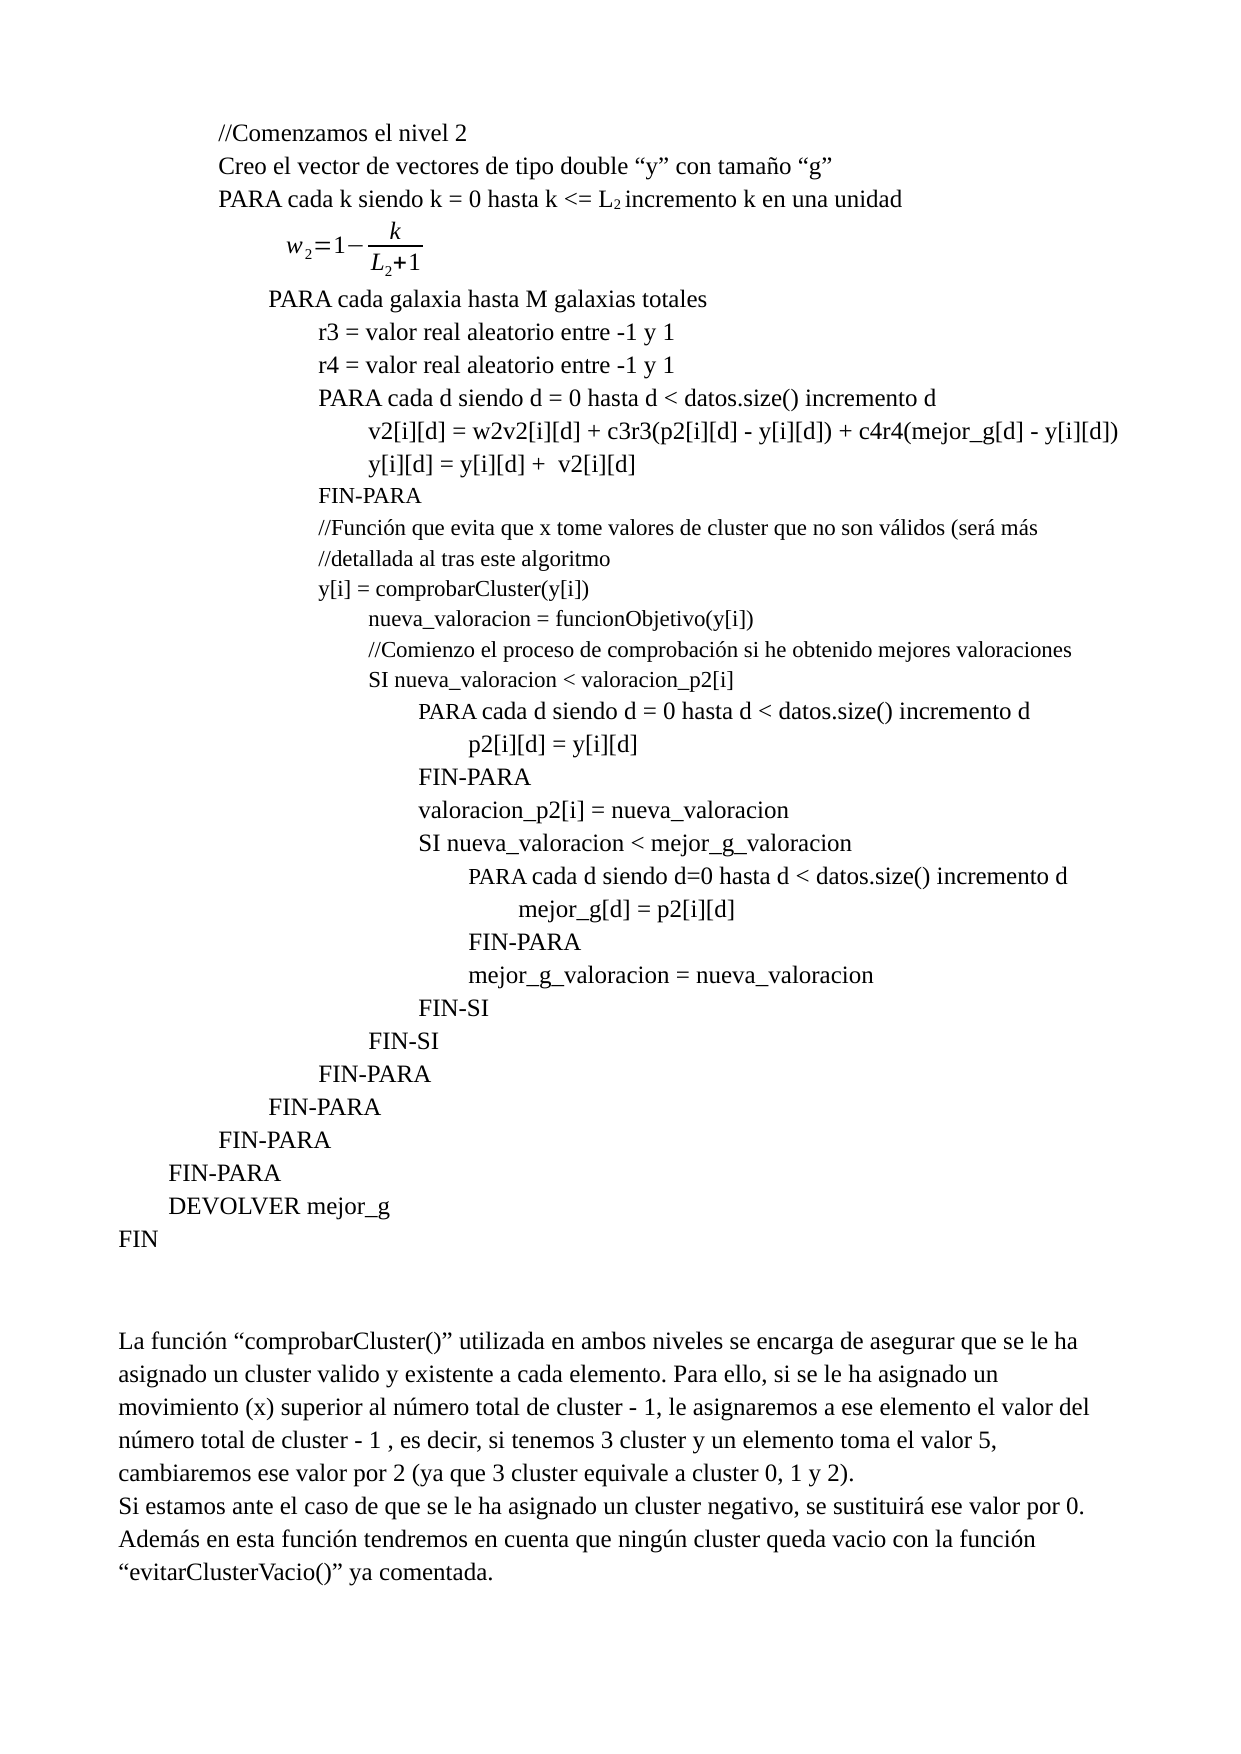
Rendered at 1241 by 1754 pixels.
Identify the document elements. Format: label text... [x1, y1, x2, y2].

text p2[i][d] = y[i][d] [118, 729, 1122, 758]
text v2[i][d] = w2v2[i][d] + c3r3(p2[i][d] - y[i][d]) + c4r4(mejor_g[d] - y[i][d]) [118, 416, 1122, 445]
text FIN-PARA [118, 482, 1122, 509]
text PARA cada d siendo d = 0 hasta d < datos.size() incremento d [118, 383, 1122, 412]
text FIN-PARA [118, 1059, 1122, 1088]
text La función “comprobarCluster()” utilizada en ambos niveles se encarga de asegurar que se le ha asignado un cluster valido y existente a cada elemento. Para ello, si se le ha asignado un movimiento (x) superior al número total de cluster - 1, le asignaremos a ese elemento el valor del número total de cluster - 1 , es decir, si tenemos 3 cluster y un elemento toma el valor 5, cambiaremos ese valor por 2 (ya que 3 cluster equivale a cluster 0, 1 y 2). Si estamos ante el caso de que se le ha asignado un cluster negativo, se sustituirá ese valor por 0. Además en esta función tendremos en cuenta que ningún cluster queda vacio con la función “evitarClusterVacio()” ya comentada. [118, 1326, 1122, 1586]
text SI nueva_valoracion < valoracion_p2[i] [118, 666, 1122, 692]
text valoracion_p2[i] = nueva_valoracion [118, 795, 1122, 824]
text //Comenzamos el nivel 2 [118, 118, 1122, 147]
text Creo el vector de vectores de tipo double “y” con tamaño “g” [118, 151, 1122, 180]
text FIN-SI [118, 993, 1122, 1022]
text mejor_g[d] = p2[i][d] [118, 894, 1122, 923]
text FIN-PARA [118, 927, 1122, 956]
text DEVOLVER mejor_g [118, 1191, 1122, 1220]
text PARA cada d siendo d=0 hasta d < datos.size() incremento d [118, 861, 1122, 890]
text mejor_g_valoracion = nueva_valoracion [118, 960, 1122, 989]
text y[i] = comprobarCluster(y[i]) [118, 575, 1122, 602]
text SI nueva_valoracion < mejor_g_valoracion [118, 828, 1122, 857]
text r4 = valor real aleatorio entre -1 y 1 [118, 350, 1122, 379]
text r3 = valor real aleatorio entre -1 y 1 [118, 317, 1122, 346]
text FIN-PARA [118, 762, 1122, 791]
text FIN-PARA [118, 1092, 1122, 1121]
text FIN-PARA [118, 1125, 1122, 1154]
text nueva_valoracion = funcionObjetivo(y[i]) [118, 606, 1122, 632]
text PARA cada d siendo d = 0 hasta d < datos.size() incremento d [118, 696, 1122, 725]
text PARA cada galaxia hasta M galaxias totales [118, 284, 1122, 313]
text FIN-SI [118, 1026, 1122, 1055]
text PARA cada k siendo k = 0 hasta k <= L2 incremento k en una unidad [118, 184, 1122, 213]
text //Comienzo el proceso de comprobación si he obtenido mejores valoraciones [118, 636, 1122, 662]
text y[i][d] = y[i][d] + v2[i][d] [118, 449, 1122, 478]
text FIN [118, 1224, 1122, 1253]
text FIN-PARA [118, 1158, 1122, 1187]
text //Función que evita que x tome valores de cluster que no son válidos (será más //detallada al tras este algoritmo [118, 512, 1122, 571]
